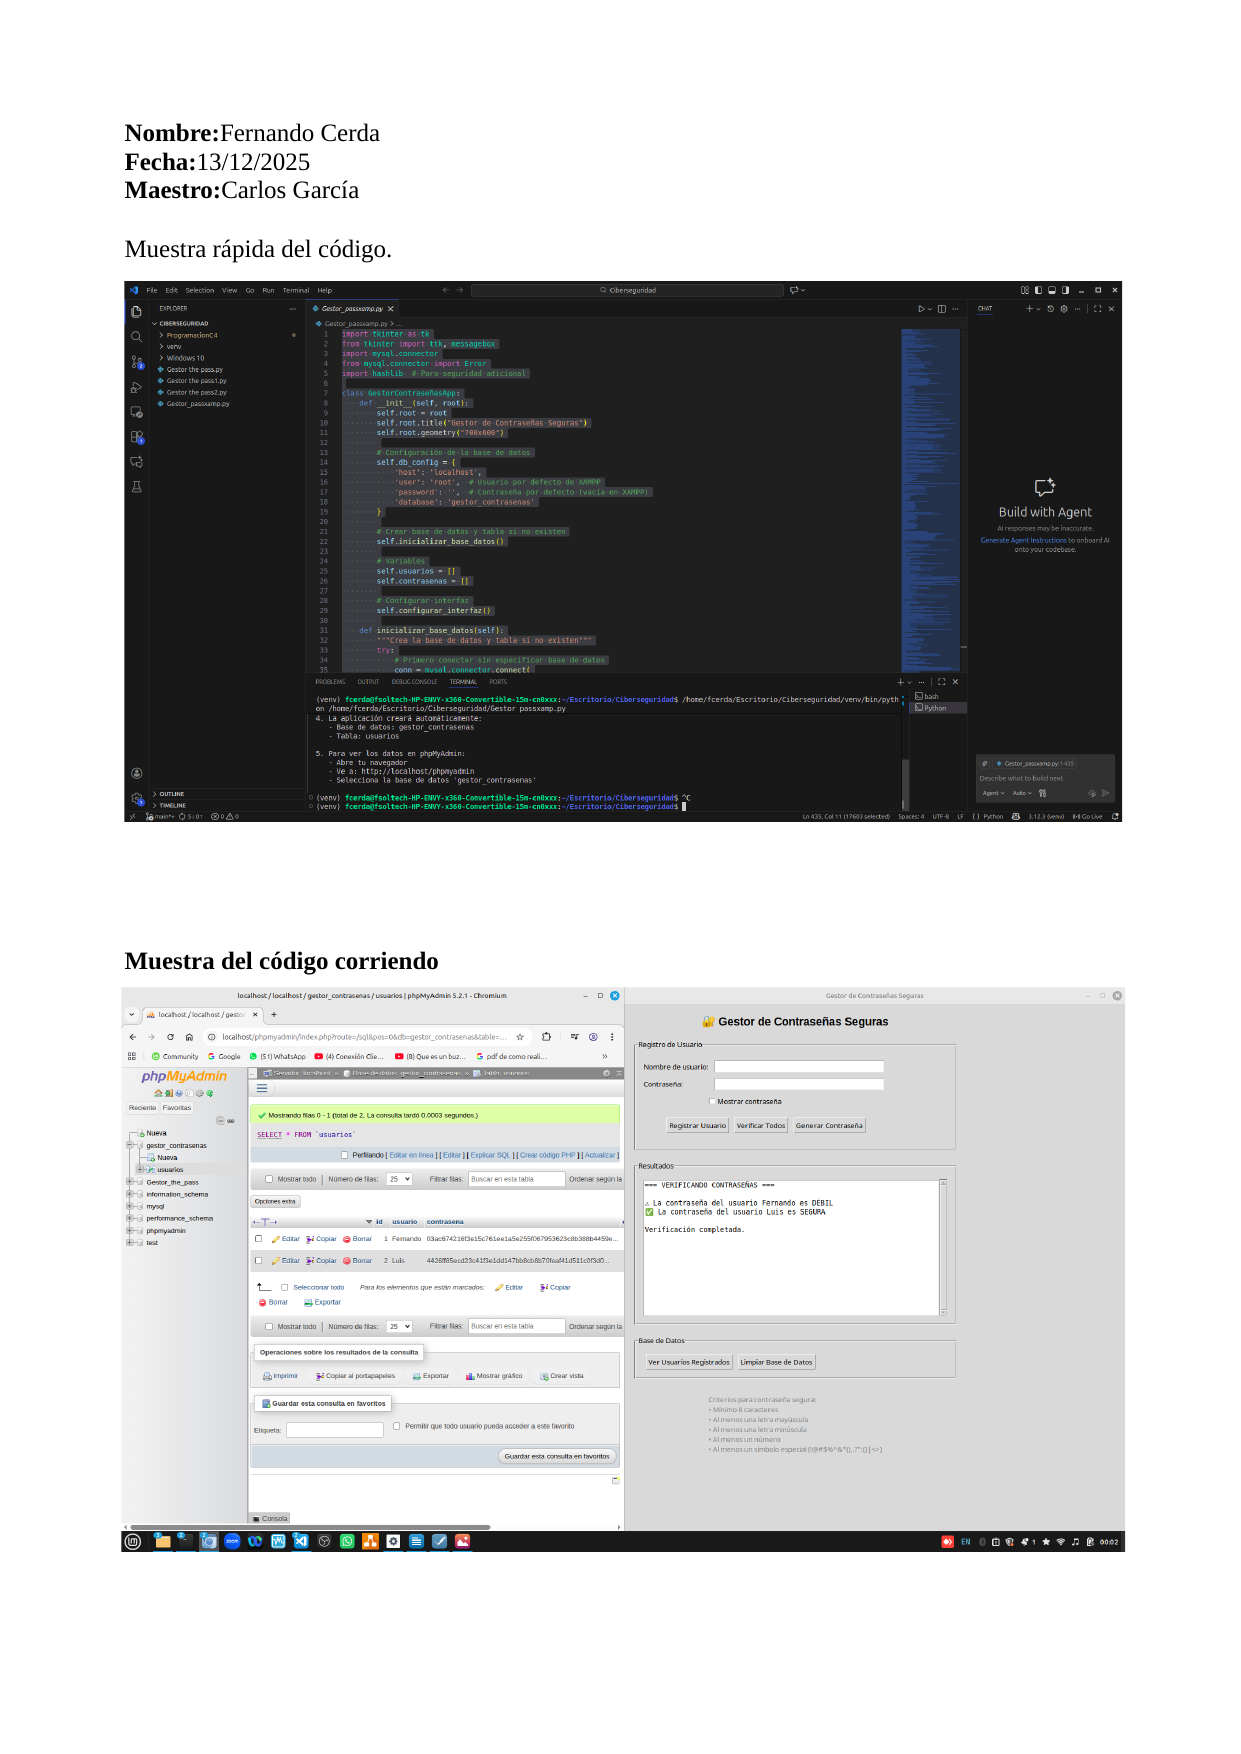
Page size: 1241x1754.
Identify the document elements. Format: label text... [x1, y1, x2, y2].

subtitle Muestra del código corriendo [124, 946, 1122, 975]
picture [124, 281, 1123, 822]
picture [121, 987, 1125, 1552]
text Muestra rápida del código. [124, 234, 1122, 263]
